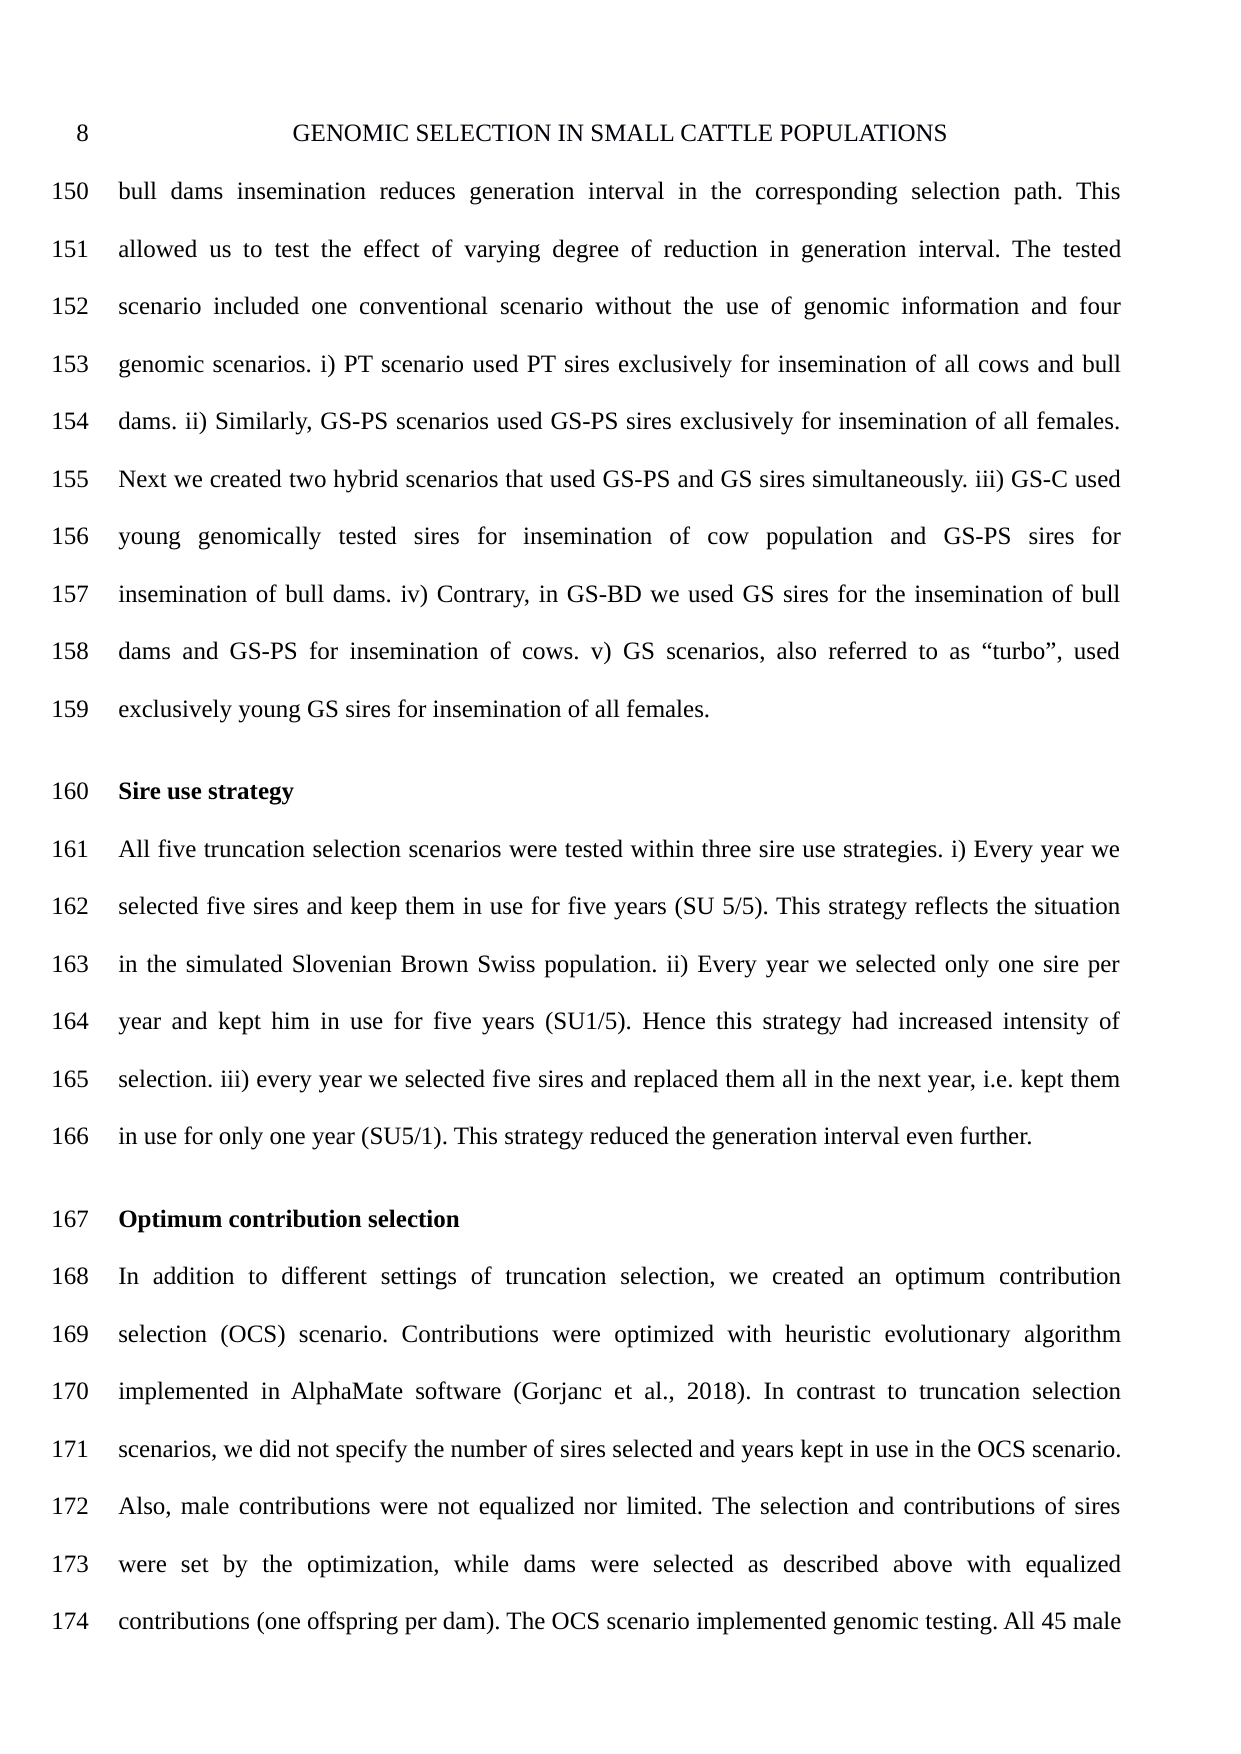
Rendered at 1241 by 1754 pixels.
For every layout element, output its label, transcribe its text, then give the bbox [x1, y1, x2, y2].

text All five truncation selection scenarios were tested within three sire use strategies. i) Every year we selected five sires and keep them in use for five years (SU 5/5). This strategy reflects the situation in the simulated Slovenian Brown Swiss population. ii) Every year we selected only one sire per year and kept him in use for five years (SU1/5). Hence this strategy had increased intensity of selection. iii) every year we selected five sires and replaced them all in the next year, i.e. kept them in use for only one year (SU5/1). This strategy reduced the generation interval even further. [118, 834, 1122, 1150]
subtitle Optimum contribution selection [118, 1204, 1122, 1233]
subtitle Sire use strategy [118, 776, 1122, 805]
text In addition to different settings of truncation selection, we created an optimum contribution selection (OCS) scenario. Contributions were optimized with heuristic evolutionary algorithm implemented in AlphaMate software (Gorjanc et al., 2018). In contrast to truncation selection scenarios, we did not specify the number of sires selected and years kept in use in the OCS scenario. Also, male contributions were not equalized nor limited. The selection and contributions of sires were set by the optimization, while dams were selected as described above with equalized contributions (one offspring per dam). The OCS scenario implemented genomic testing. All 45 male [118, 1261, 1122, 1635]
text bull dams insemination reduces generation interval in the corresponding selection path. This allowed us to test the effect of varying degree of reduction in generation interval. The tested scenario included one conventional scenario without the use of genomic information and four genomic scenarios. i) PT scenario used PT sires exclusively for insemination of all cows and bull dams. ii) Similarly, GS-PS scenarios used GS-PS sires exclusively for insemination of all females. Next we created two hybrid scenarios that used GS-PS and GS sires simultaneously. iii) GS-C used young genomically tested sires for insemination of cow population and GS-PS sires for insemination of bull dams. iv) Contrary, in GS-BD we used GS sires for the insemination of bull dams and GS-PS for insemination of cows. v) GS scenarios, also referred to as “turbo”, used exclusively young GS sires for insemination of all females. [118, 176, 1122, 723]
